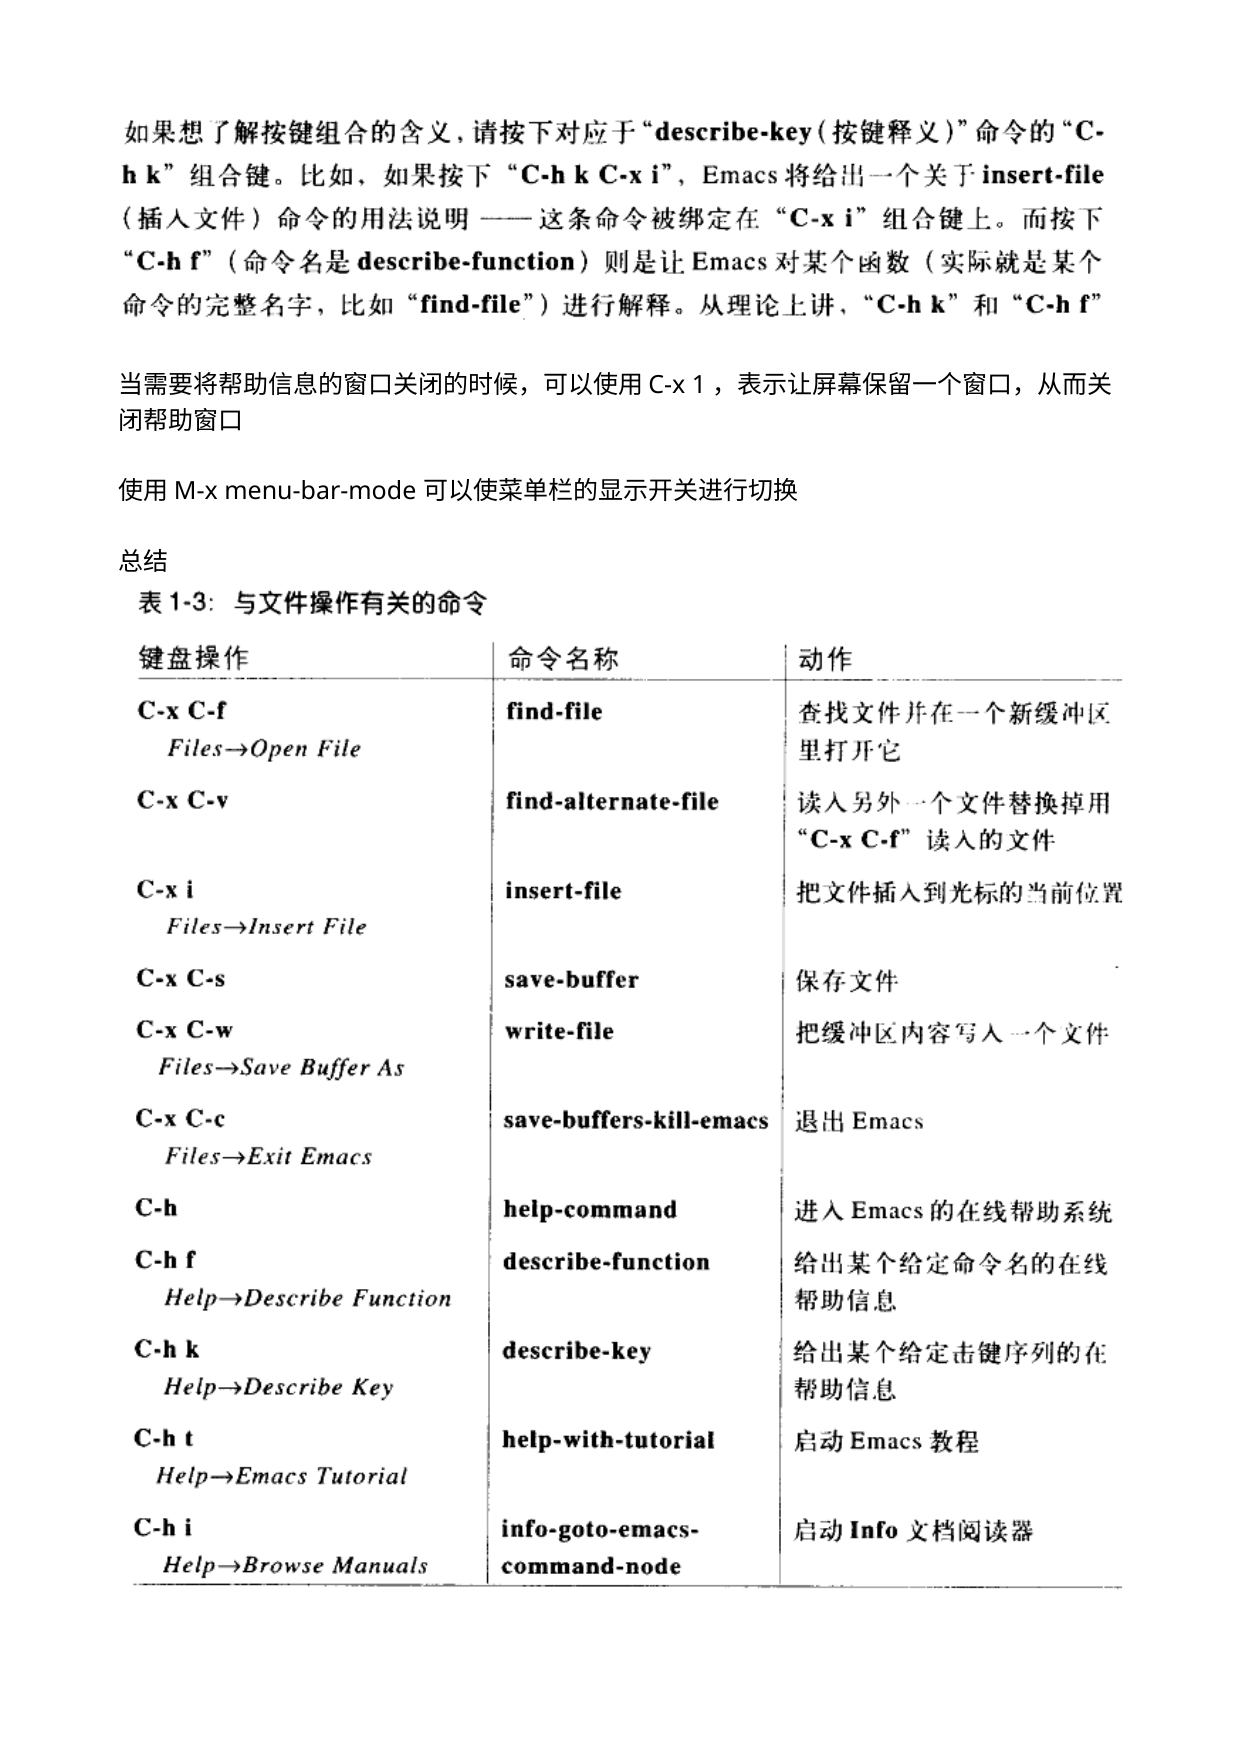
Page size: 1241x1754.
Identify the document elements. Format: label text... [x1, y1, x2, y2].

picture [118, 118, 1123, 331]
text 当需要将帮助信息的窗口关闭的时候，可以使用C-x 1 ，表示让屏幕保留一个窗口，从而关闭帮助窗口 [118, 364, 1122, 437]
text 使用 M-x menu-bar-mode 可以使菜单栏的显示开关进行切换 [118, 471, 1122, 507]
picture [118, 577, 1123, 1591]
text 总结 [118, 541, 1122, 577]
